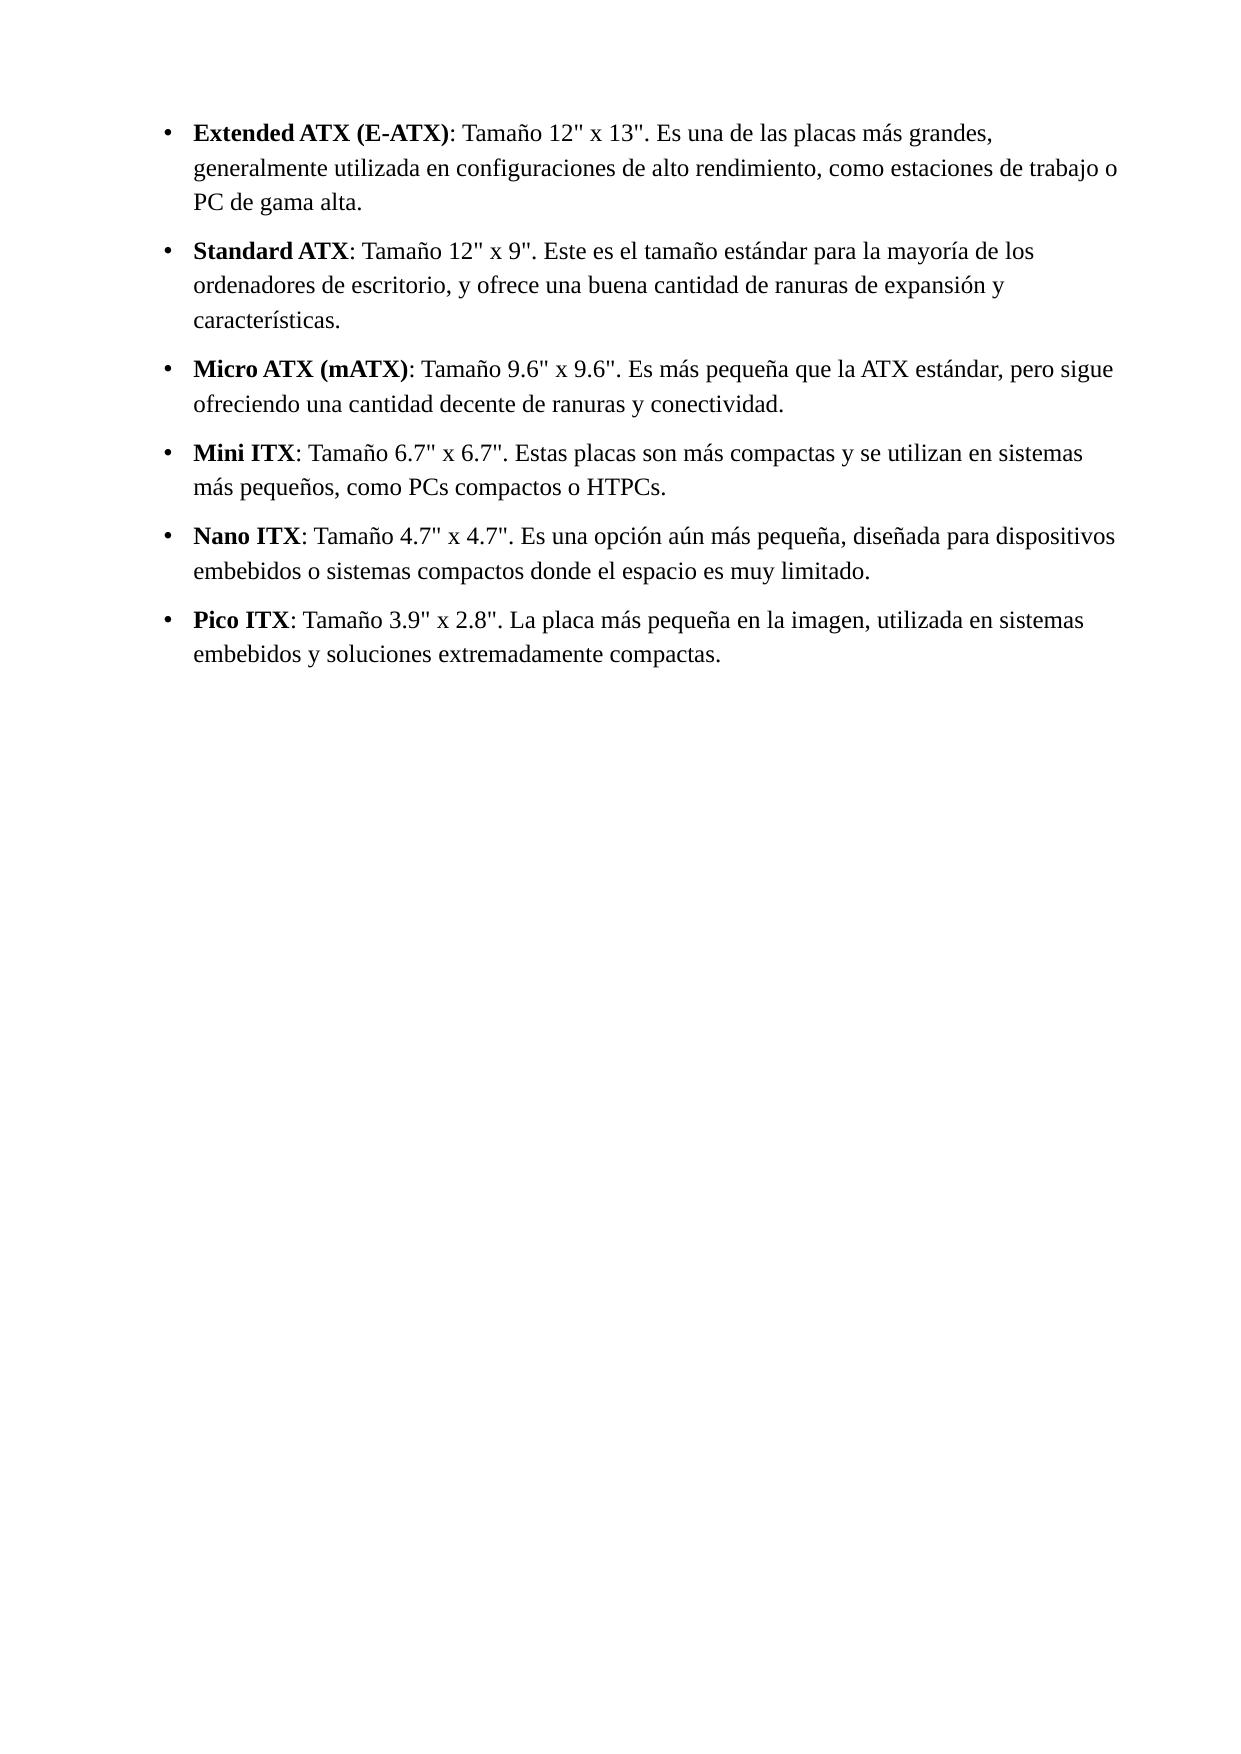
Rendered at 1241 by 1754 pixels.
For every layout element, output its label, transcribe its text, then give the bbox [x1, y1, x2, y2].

list Mini ITX: Tamaño 6.7" x 6.7". Estas placas son más compactas y se utilizan en sistemas más pequeños, como PCs compactos o HTPCs. [164, 438, 1122, 501]
list Nano ITX: Tamaño 4.7" x 4.7". Es una opción aún más pequeña, diseñada para dispositivos embebidos o sistemas compactos donde el espacio es muy limitado. [164, 521, 1122, 584]
list Micro ATX (mATX): Tamaño 9.6" x 9.6". Es más pequeña que la ATX estándar, pero sigue ofreciendo una cantidad decente de ranuras y conectividad. [164, 354, 1122, 417]
list Extended ATX (E-ATX): Tamaño 12" x 13". Es una de las placas más grandes, generalmente utilizada en configuraciones de alto rendimiento, como estaciones de trabajo o PC de gama alta. [164, 118, 1122, 216]
list Pico ITX: Tamaño 3.9" x 2.8". La placa más pequeña en la imagen, utilizada en sistemas embebidos y soluciones extremadamente compactas. [164, 605, 1122, 668]
list Standard ATX: Tamaño 12" x 9". Este es el tamaño estándar para la mayoría de los ordenadores de escritorio, y ofrece una buena cantidad de ranuras de expansión y características. [164, 236, 1122, 334]
